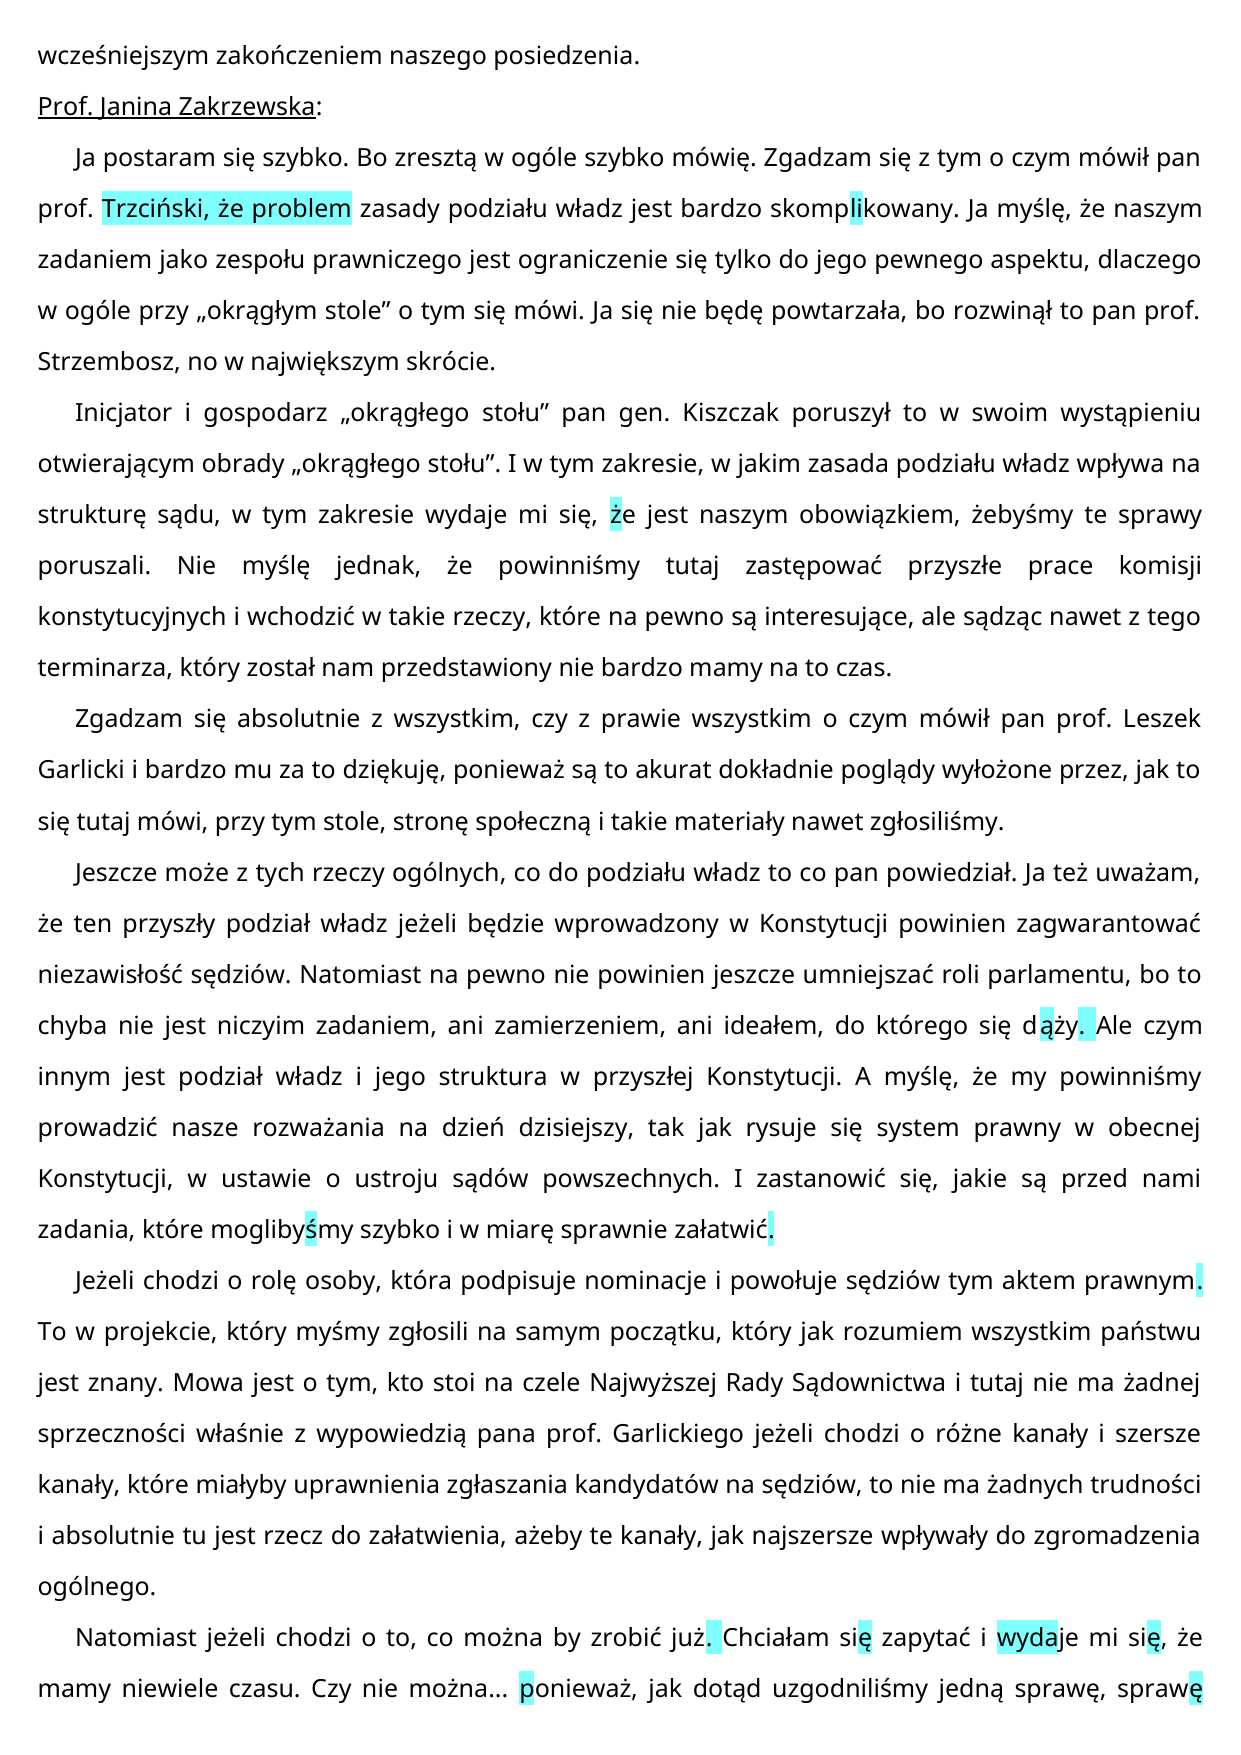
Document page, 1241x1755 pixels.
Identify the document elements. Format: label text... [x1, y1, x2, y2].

text Jeszcze może z tych rzeczy ogólnych, co do podziału władz to co pan powiedział. Ja też uważam, że ten przyszły podział władz jeżeli będzie wprowadzony w Konstytucji powinien zagwarantować niezawisłość sędziów. Natomiast na pewno nie powinien jeszcze umniejszać roli parlamentu, bo to chyba nie jest niczyim zadaniem, ani zamierzeniem, ani ideałem, do którego się dąży. Ale czym innym jest podział władz i jego struktura w przyszłej Konstytucji. A myślę, że my powinniśmy prowadzić nasze rozważania na dzień dzisiejszy, tak jak rysuje się system prawny w obecnej Konstytucji, w ustawie o ustroju sądów powszechnych. I zastanowić się, jakie są przed nami zadania, które moglibyśmy szybko i w miarę sprawnie załatwić. [37, 854, 1203, 1246]
text Prof. Janina Zakrzewska: [37, 88, 1203, 123]
text Natomiast jeżeli chodzi o to, co można by zrobić już. Chciałam się zapytać i wydaje mi się, że mamy niewiele czasu. Czy nie można... ponieważ, jak dotąd uzgodniliśmy jedną sprawę, sprawę [37, 1620, 1203, 1705]
text Inicjator i gospodarz „okrągłego stołu” pan gen. Kiszczak poruszył to w swoim wystąpieniu otwierającym obrady „okrągłego stołu”. I w tym zakresie, w jakim zasada podziału władz wpływa na strukturę sądu, w tym zakresie wydaje mi się, że jest naszym obowiązkiem, żebyśmy te sprawy poruszali. Nie myślę jednak, że powinniśmy tutaj zastępować przyszłe prace komisji konstytucyjnych i wchodzić w takie rzeczy, które na pewno są interesujące, ale sądząc nawet z tego terminarza, który został nam przedstawiony nie bardzo mamy na to czas. [37, 395, 1203, 684]
text Zgadzam się absolutnie z wszystkim, czy z prawie wszystkim o czym mówił pan prof. Leszek Garlicki i bardzo mu za to dziękuję, ponieważ są to akurat dokładnie poglądy wyłożone przez, jak to się tutaj mówi, przy tym stole, stronę społeczną i takie materiały nawet zgłosiliśmy. [37, 701, 1203, 837]
text Jeżeli chodzi o rolę osoby, która podpisuje nominacje i powołuje sędziów tym aktem prawnym. To w projekcie, który myśmy zgłosili na samym początku, który jak rozumiem wszystkim państwu jest znany. Mowa jest o tym, kto stoi na czele Najwyższej Rady Sądownictwa i tutaj nie ma żadnej sprzeczności właśnie z wypowiedzią pana prof. Garlickiego jeżeli chodzi o różne kanały i szersze kanały, które miałyby uprawnienia zgłaszania kandydatów na sędziów, to nie ma żadnych trudności i absolutnie tu jest rzecz do załatwienia, ażeby te kanały, jak najszersze wpływały do zgromadzenia ogólnego. [37, 1262, 1203, 1603]
text Ja postaram się szybko. Bo zresztą w ogóle szybko mówię. Zgadzam się z tym o czym mówił pan prof. Trzciński, że problem zasady podziału władz jest bardzo skomplikowany. Ja myślę, że naszym zadaniem jako zespołu prawniczego jest ograniczenie się tylko do jego pewnego aspektu, dlaczego w ogóle przy „okrągłym stole” o tym się mówi. Ja się nie będę powtarzała, bo rozwinął to pan prof. Strzembosz, no w największym skrócie. [37, 139, 1203, 378]
text wcześniejszym zakończeniem naszego posiedzenia. [37, 37, 1203, 72]
